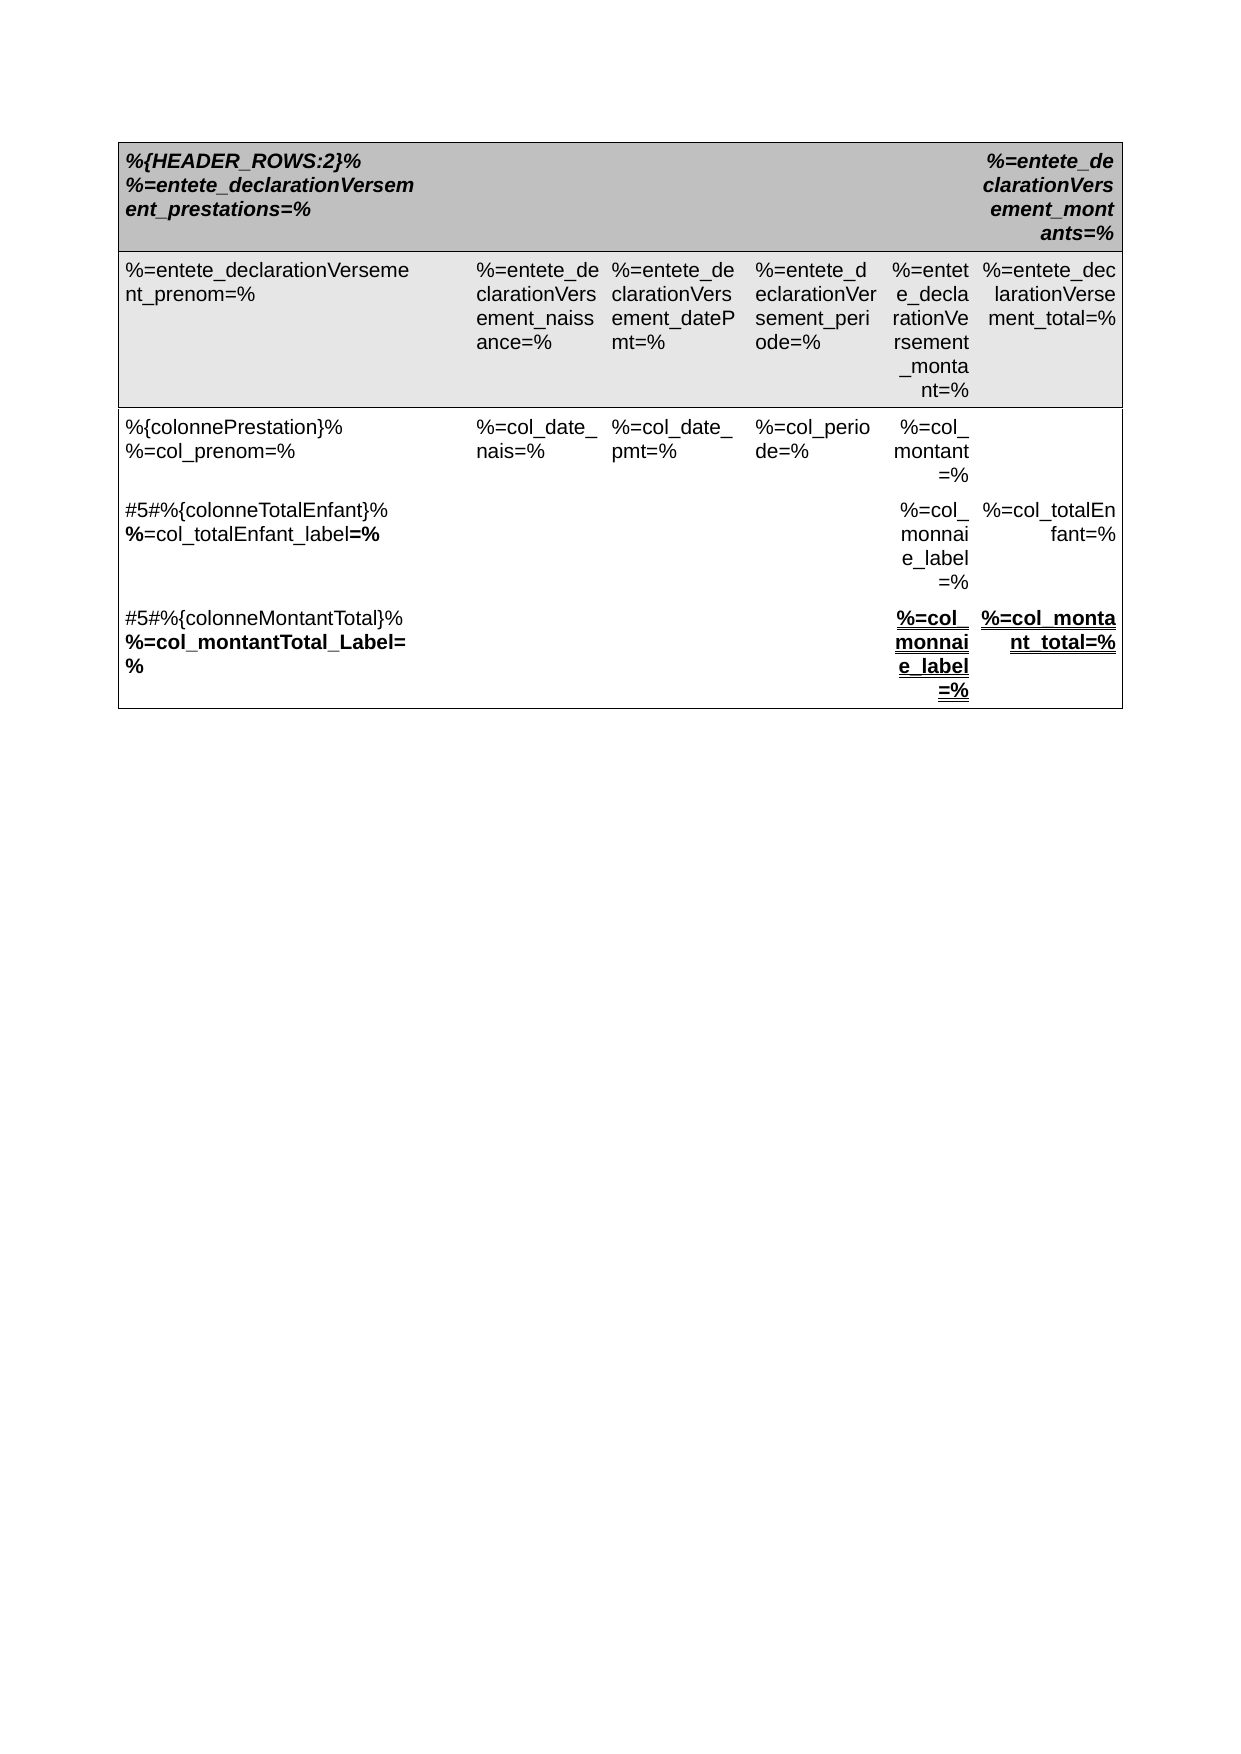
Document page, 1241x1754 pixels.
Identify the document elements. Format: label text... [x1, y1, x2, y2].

table_cell %=col_totalEnfant=% [975, 492, 1122, 600]
table_cell #5#%{colonneTotalEnfant}%%=col_totalEnfant_label=% [119, 492, 424, 600]
table_header %{HEADER_ROWS:2}%%=entete_declarationVersement_prestations=% [119, 143, 424, 251]
table_cell [975, 409, 1122, 492]
table_cell [749, 492, 884, 600]
table_cell %=col_monnaie_label=% [884, 600, 975, 708]
table_cell #5#%{colonneMontantTotal}%%=col_montantTotal_Label=% [119, 600, 424, 708]
table_header %=entete_declarationVersement_montants=% [975, 143, 1122, 251]
table_cell %=col_montant=% [884, 409, 975, 492]
table_cell %=entete_declarationVersement_total=% [975, 252, 1122, 407]
table_header [884, 143, 975, 251]
table_cell %=entete_declarationVersement_naissance=% [470, 252, 605, 407]
table_header [749, 143, 884, 251]
table_cell [424, 600, 470, 708]
table_cell %=col_monnaie_label=% [884, 492, 975, 600]
table_cell %=entete_declarationVersement_prenom=% [119, 252, 424, 407]
table_cell %=entete_declarationVersement_periode=% [749, 252, 884, 407]
table_cell %=entete_declarationVersement_datePmt=% [605, 252, 749, 407]
table_cell [424, 409, 470, 492]
table_header [470, 143, 605, 251]
table_cell %=entete_declarationVersement_montant=% [884, 252, 975, 407]
table_cell %=col_date_pmt=% [605, 409, 749, 492]
table_cell %=col_date_nais=% [470, 409, 605, 492]
table_cell [424, 252, 470, 407]
table_cell [749, 600, 884, 708]
table_cell [470, 492, 605, 600]
table_cell [470, 600, 605, 708]
table_cell [605, 600, 749, 708]
table_cell %{colonnePrestation}%%=col_prenom=% [119, 409, 424, 492]
table_cell %=col_montant_total=% [975, 600, 1122, 708]
table_header [424, 143, 470, 251]
table_cell [605, 492, 749, 600]
table_header [605, 143, 749, 251]
table_cell [424, 492, 470, 600]
table_cell %=col_periode=% [749, 409, 884, 492]
